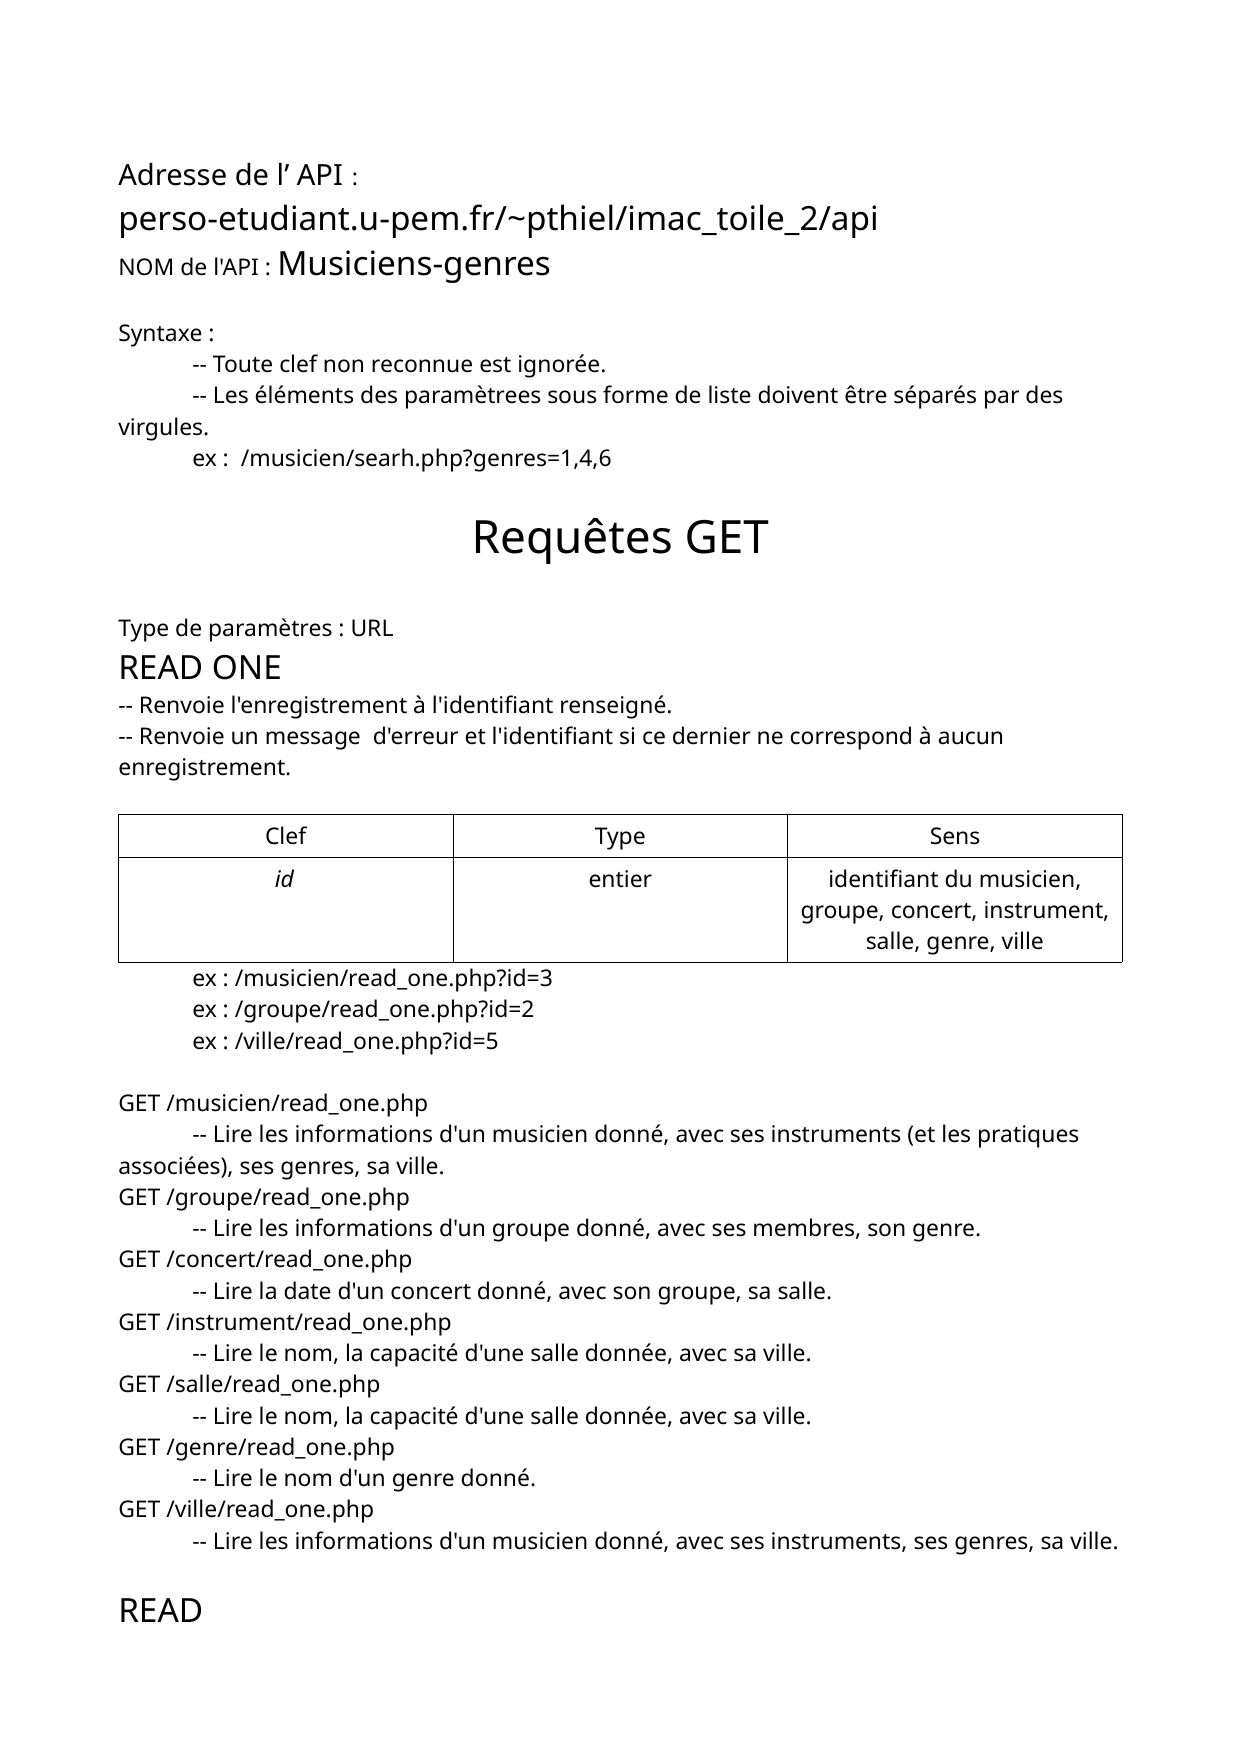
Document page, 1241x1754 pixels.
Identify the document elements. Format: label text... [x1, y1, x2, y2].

text -- Lire le nom d'un genre donné. [118, 1462, 1122, 1493]
table_cell id [119, 858, 453, 962]
text -- Lire les informations d'un musicien donné, avec ses instruments, ses genres, sa ville. [118, 1524, 1122, 1556]
text -- Renvoie l'enregistrement à l'identifiant renseigné. [118, 689, 1122, 720]
text ex : /ville/read_one.php?id=5 [118, 1024, 1122, 1056]
text Requêtes GET [118, 504, 1122, 567]
table_header Sens [788, 815, 1122, 857]
text GET /ville/read_one.php [118, 1493, 1122, 1524]
text ex : /groupe/read_one.php?id=2 [118, 993, 1122, 1024]
table_cell identifiant du musicien, groupe, concert, instrument, salle, genre, ville [788, 858, 1122, 962]
text -- Lire les informations d'un groupe donné, avec ses membres, son genre. [118, 1212, 1122, 1243]
text -- Renvoie un message d'erreur et l'identifiant si ce dernier ne correspond à aucun enregistrement. [118, 720, 1122, 783]
text READ ONE [118, 643, 1122, 689]
text NOM de l'API : Musiciens-genres [118, 240, 1122, 286]
text READ [118, 1587, 1122, 1632]
text GET /genre/read_one.php [118, 1431, 1122, 1462]
text Adresse de l’ API : perso-etudiant.u-pem.fr/~pthiel/imac_toile_2/api [118, 149, 1122, 240]
text GET /concert/read_one.php [118, 1243, 1122, 1274]
text ex : /musicien/read_one.php?id=3 [118, 963, 1122, 993]
text -- Toute clef non reconnue est ignorée. [118, 348, 1122, 379]
table_header Type [454, 815, 787, 857]
text -- Lire les informations d'un musicien donné, avec ses instruments (et les pratiques associées), ses genres, sa ville. [118, 1118, 1122, 1181]
text GET /musicien/read_one.php [118, 1087, 1122, 1118]
text -- Lire le nom, la capacité d'une salle donnée, avec sa ville. [118, 1399, 1122, 1431]
table_cell entier [454, 858, 787, 962]
text GET /instrument/read_one.php [118, 1306, 1122, 1337]
text -- Lire la date d'un concert donné, avec son groupe, sa salle. [118, 1274, 1122, 1306]
text ex : /musicien/searh.php?genres=1,4,6 [118, 442, 1122, 473]
text Type de paramètres : URL [118, 612, 1122, 643]
table_header Clef [119, 815, 453, 857]
text GET /groupe/read_one.php [118, 1181, 1122, 1212]
text -- Lire le nom, la capacité d'une salle donnée, avec sa ville. [118, 1337, 1122, 1368]
text GET /salle/read_one.php [118, 1368, 1122, 1399]
text Syntaxe : [118, 317, 1122, 348]
text -- Les éléments des paramètrees sous forme de liste doivent être séparés par des virgules. [118, 379, 1122, 442]
